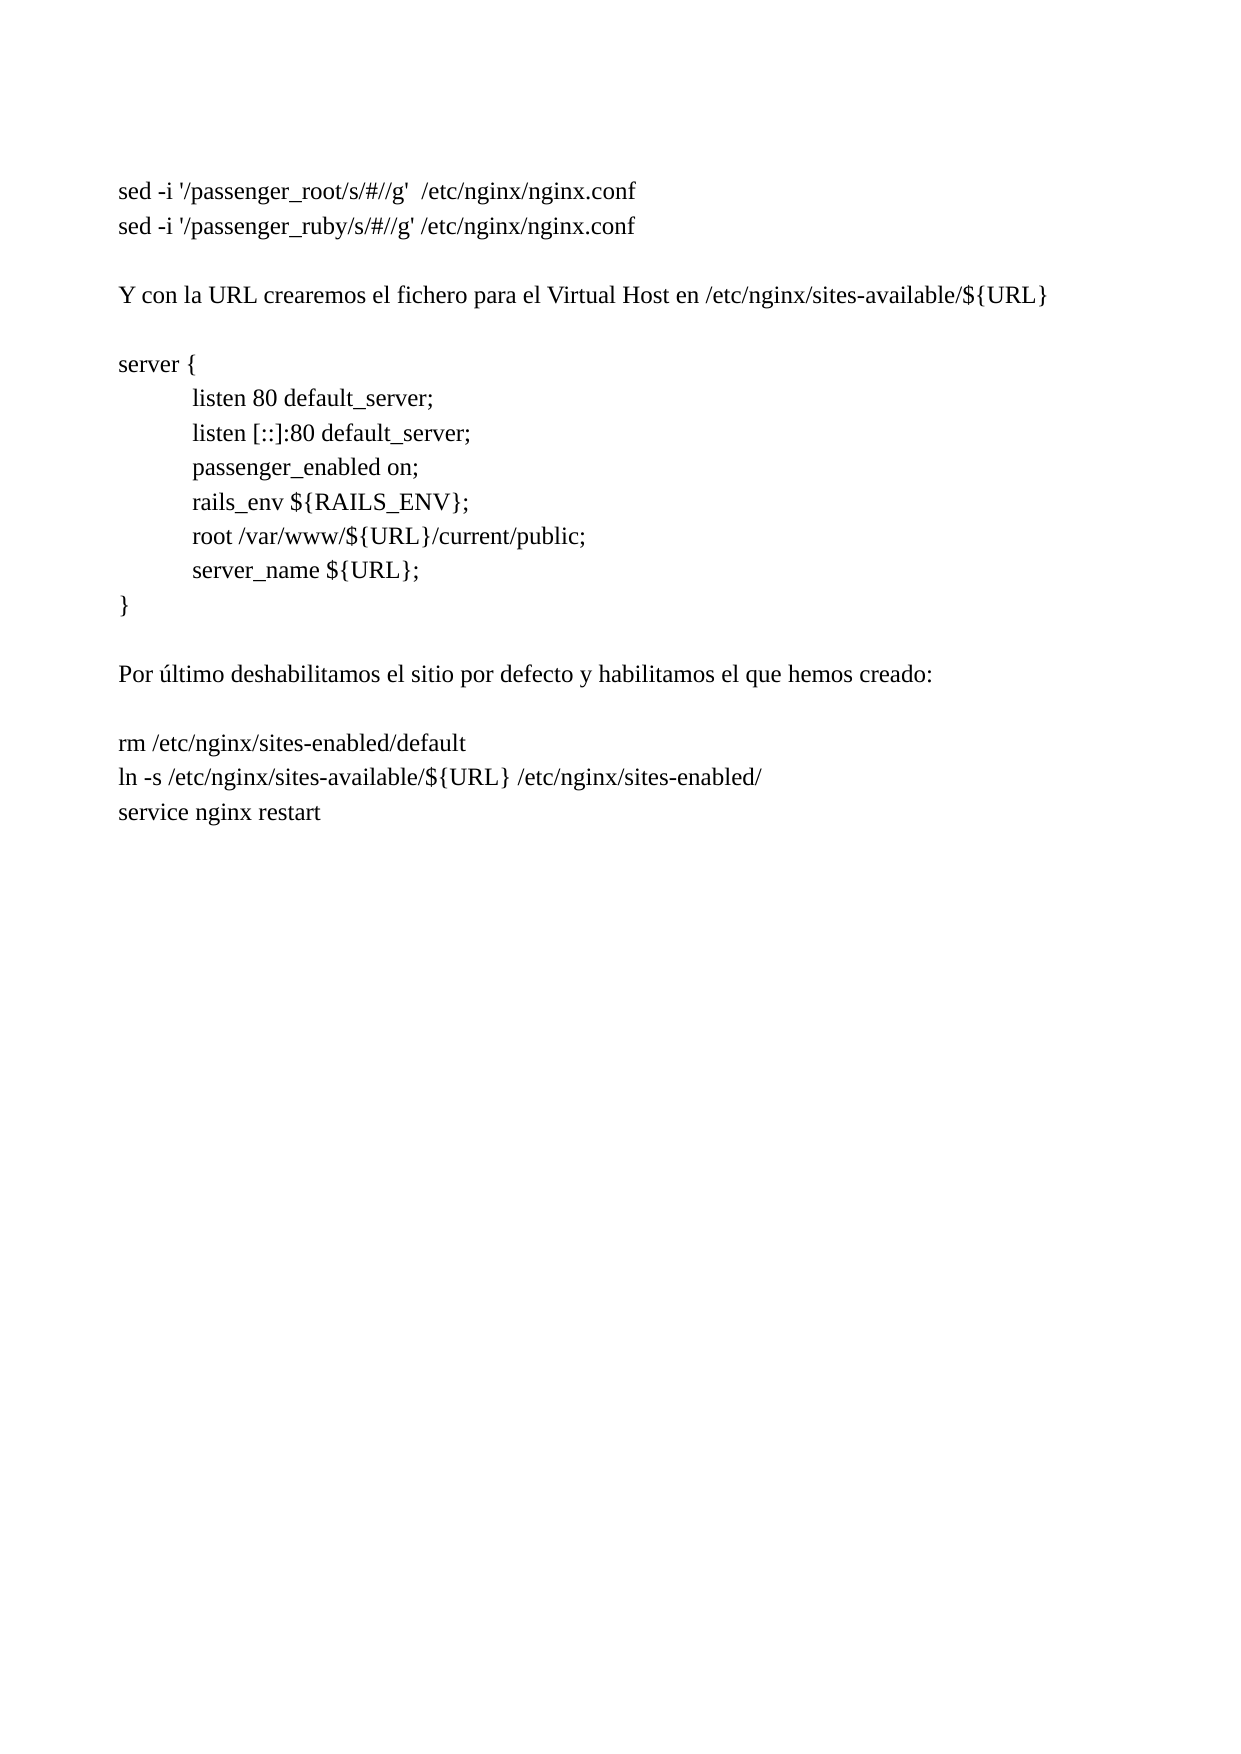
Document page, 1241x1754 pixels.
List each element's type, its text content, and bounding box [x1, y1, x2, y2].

text listen 80 default_server; [118, 383, 1122, 412]
text Por último deshabilitamos el sitio por defecto y habilitamos el que hemos creado: [118, 659, 1122, 688]
text ln -s /etc/nginx/sites-available/${URL} /etc/nginx/sites-enabled/ [118, 762, 1122, 791]
text } [118, 590, 1122, 619]
text server_name ${URL}; [118, 556, 1122, 584]
text server { [118, 349, 1122, 377]
text rm /etc/nginx/sites-enabled/default [118, 728, 1122, 757]
text root /var/www/${URL}/current/public; [118, 521, 1122, 550]
text service nginx restart [118, 797, 1122, 826]
text sed -i '/passenger_ruby/s/#//g' /etc/nginx/nginx.conf [118, 211, 1122, 239]
text sed -i '/passenger_root/s/#//g' /etc/nginx/nginx.conf [118, 176, 1122, 205]
text Y con la URL crearemos el fichero para el Virtual Host en /etc/nginx/sites-available/${URL} [118, 280, 1122, 308]
text listen [::]:80 default_server; [118, 418, 1122, 446]
text rails_env ${RAILS_ENV}; [118, 487, 1122, 515]
text passenger_enabled on; [118, 452, 1122, 481]
